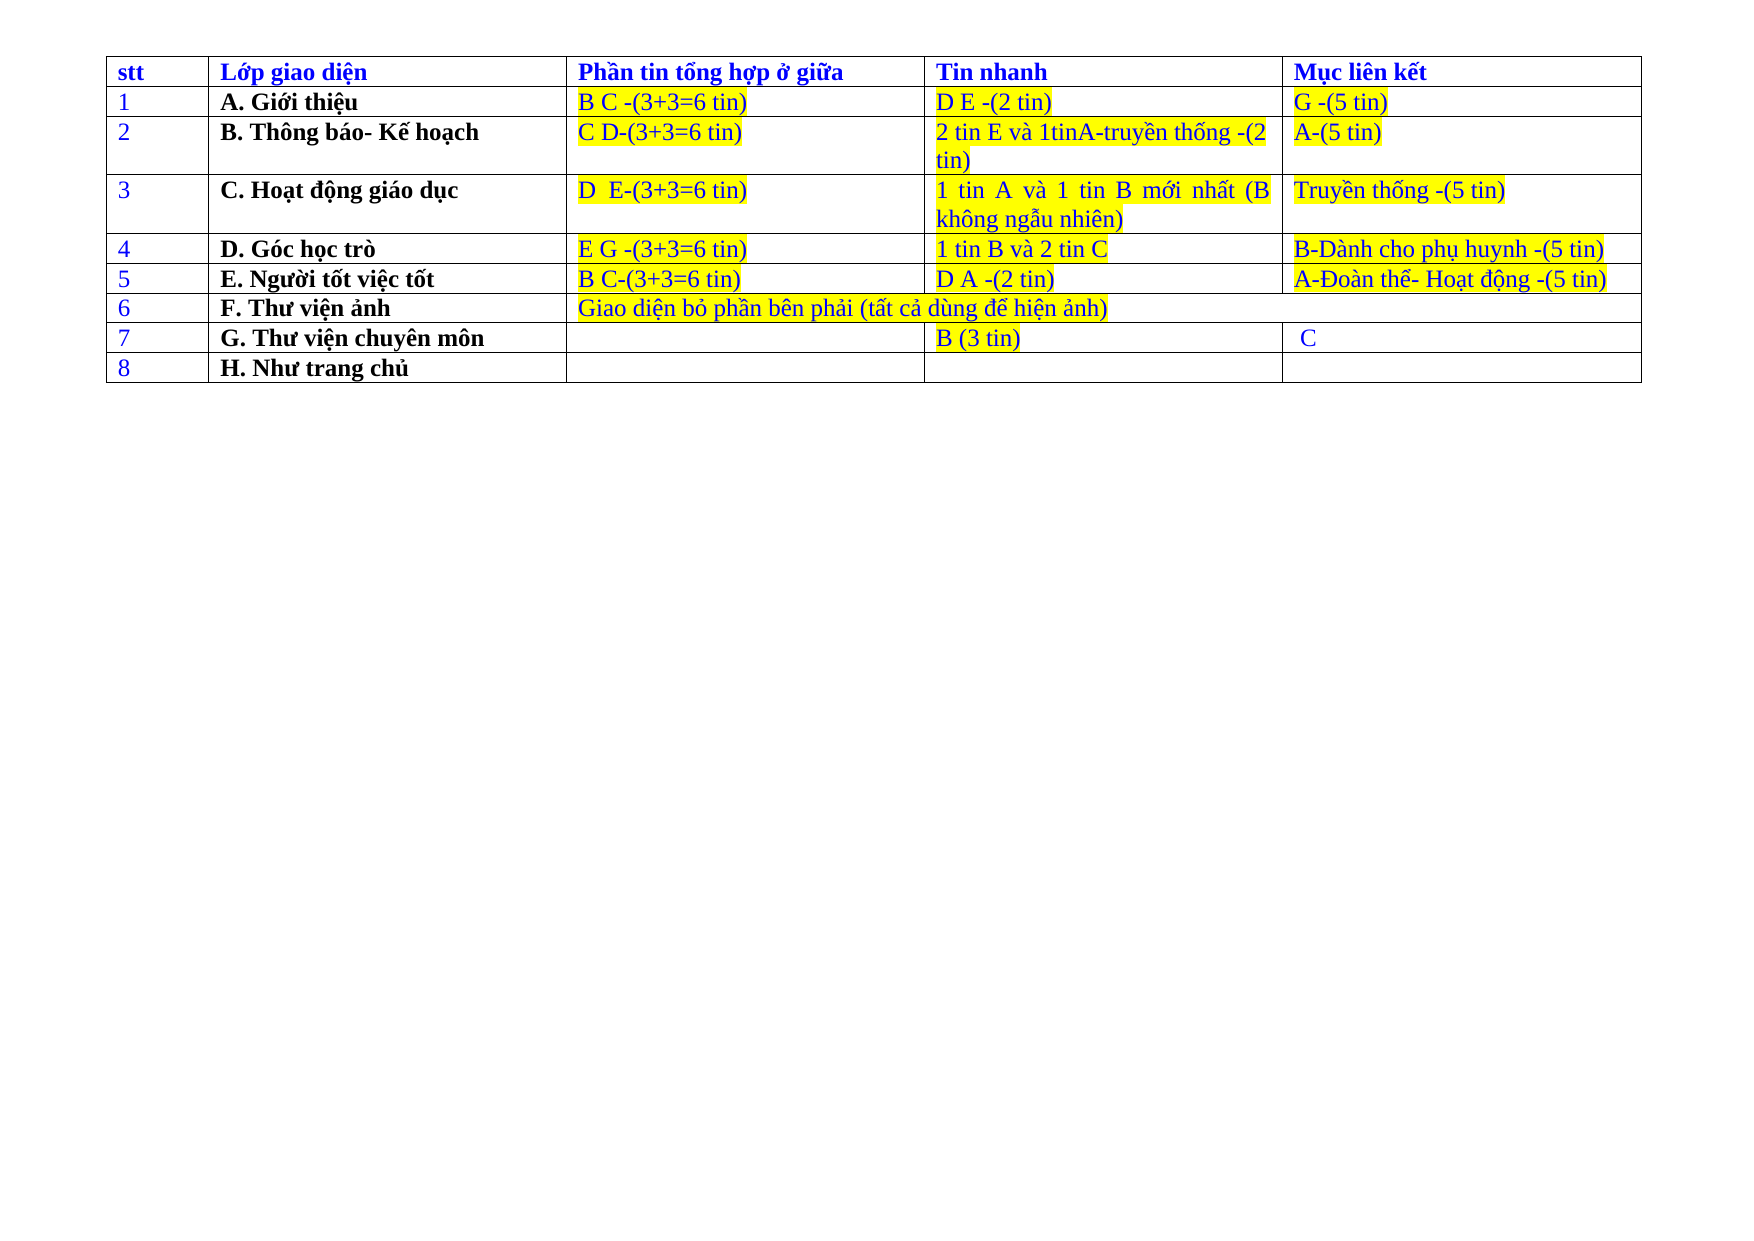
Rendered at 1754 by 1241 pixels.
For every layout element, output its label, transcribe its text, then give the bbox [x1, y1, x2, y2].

table_cell 8 [107, 353, 208, 382]
table_header stt [107, 57, 208, 86]
table_cell Giao diện bỏ phần bên phải (tất cả dùng để hiện ảnh) [567, 294, 1641, 322]
table_cell E. Người tốt việc tốt [209, 264, 566, 292]
table_cell B (3 tin) [925, 323, 1282, 352]
table_header Phần tin tổng hợp ở giữa [567, 57, 924, 86]
table_cell 4 [107, 234, 208, 263]
table_cell A-(5 tin) [1283, 117, 1641, 174]
table_cell B. Thông báo- Kế hoạch [209, 117, 566, 174]
table_cell 7 [107, 323, 208, 352]
table_cell G -(5 tin) [1283, 87, 1641, 116]
table_cell [567, 353, 924, 382]
table_cell [1283, 353, 1641, 382]
table_cell E G -(3+3=6 tin) [567, 234, 924, 263]
table_cell [567, 323, 924, 352]
table_cell 3 [107, 175, 208, 233]
table_cell 1 [107, 87, 208, 116]
table_cell F. Thư viện ảnh [209, 294, 566, 322]
table_header Tin nhanh [925, 57, 1282, 86]
table_header Lớp giao diện [209, 57, 566, 86]
table_cell B-Dành cho phụ huynh -(5 tin) [1283, 234, 1641, 263]
table_cell C. Hoạt động giáo dục [209, 175, 566, 233]
table_cell H. Như trang chủ [209, 353, 566, 382]
table_cell A. Giới thiệu [209, 87, 566, 116]
table_cell 6 [107, 294, 208, 322]
table_cell C [1283, 323, 1641, 352]
table_cell 2 tin E và 1tinA-truyền thống -(2 tin) [925, 117, 1282, 174]
table_cell D E -(2 tin) [925, 87, 1282, 116]
table_cell D A -(2 tin) [925, 264, 1282, 292]
table_cell 1 tin A và 1 tin B mới nhất (B không ngẫu nhiên) [925, 175, 1282, 233]
table_cell 5 [107, 264, 208, 292]
table_cell [925, 353, 1282, 382]
table_header Mục liên kết [1283, 57, 1641, 86]
table_cell 2 [107, 117, 208, 174]
table_cell 1 tin B và 2 tin C [925, 234, 1282, 263]
table_cell A-Đoàn thể- Hoạt động -(5 tin) [1283, 264, 1641, 292]
table_cell Truyền thống -(5 tin) [1283, 175, 1641, 233]
table_cell G. Thư viện chuyên môn [209, 323, 566, 352]
table_cell B C-(3+3=6 tin) [567, 264, 924, 292]
table_cell B C -(3+3=6 tin) [567, 87, 924, 116]
table_cell D E-(3+3=6 tin) [567, 175, 924, 233]
table_cell D. Góc học trò [209, 234, 566, 263]
table_cell C D-(3+3=6 tin) [567, 117, 924, 174]
